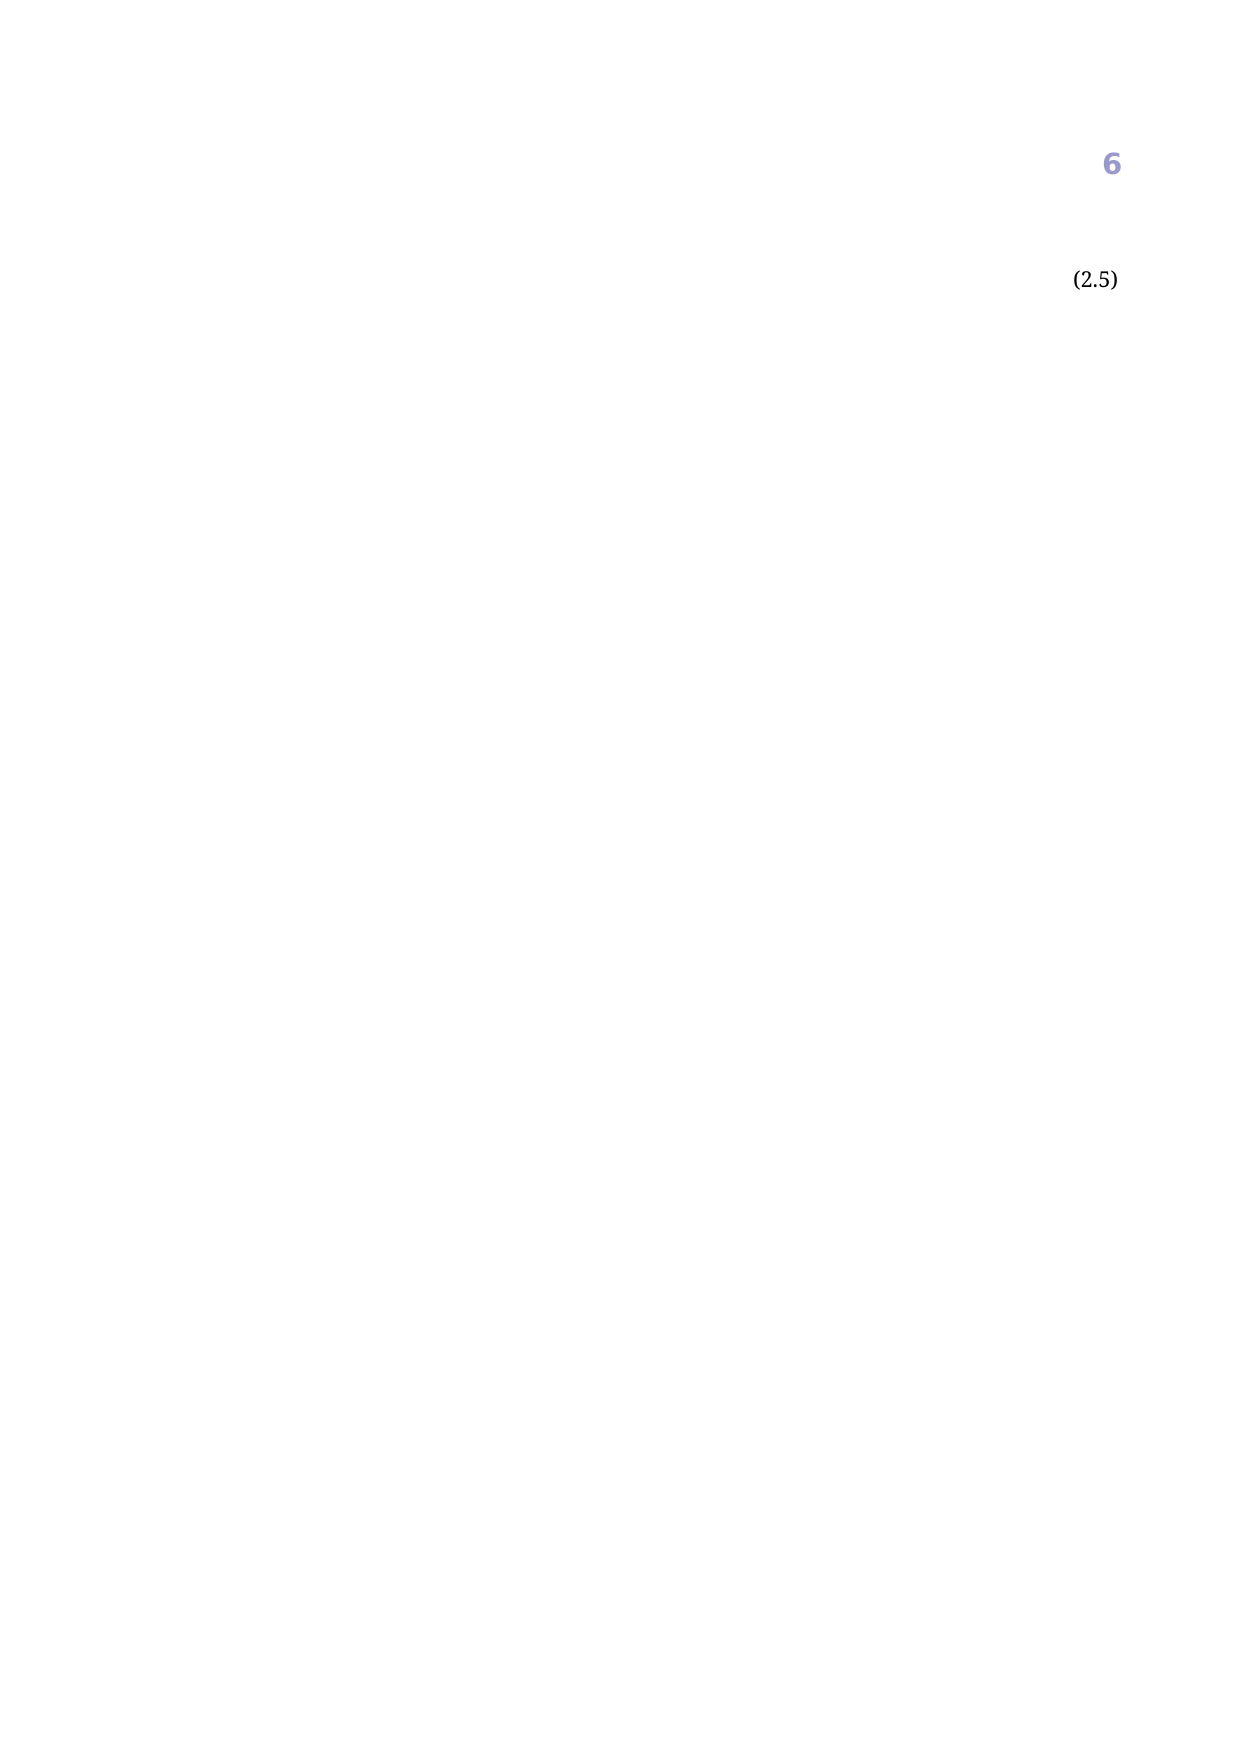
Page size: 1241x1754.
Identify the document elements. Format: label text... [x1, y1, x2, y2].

text (2.5) [993, 264, 1118, 293]
